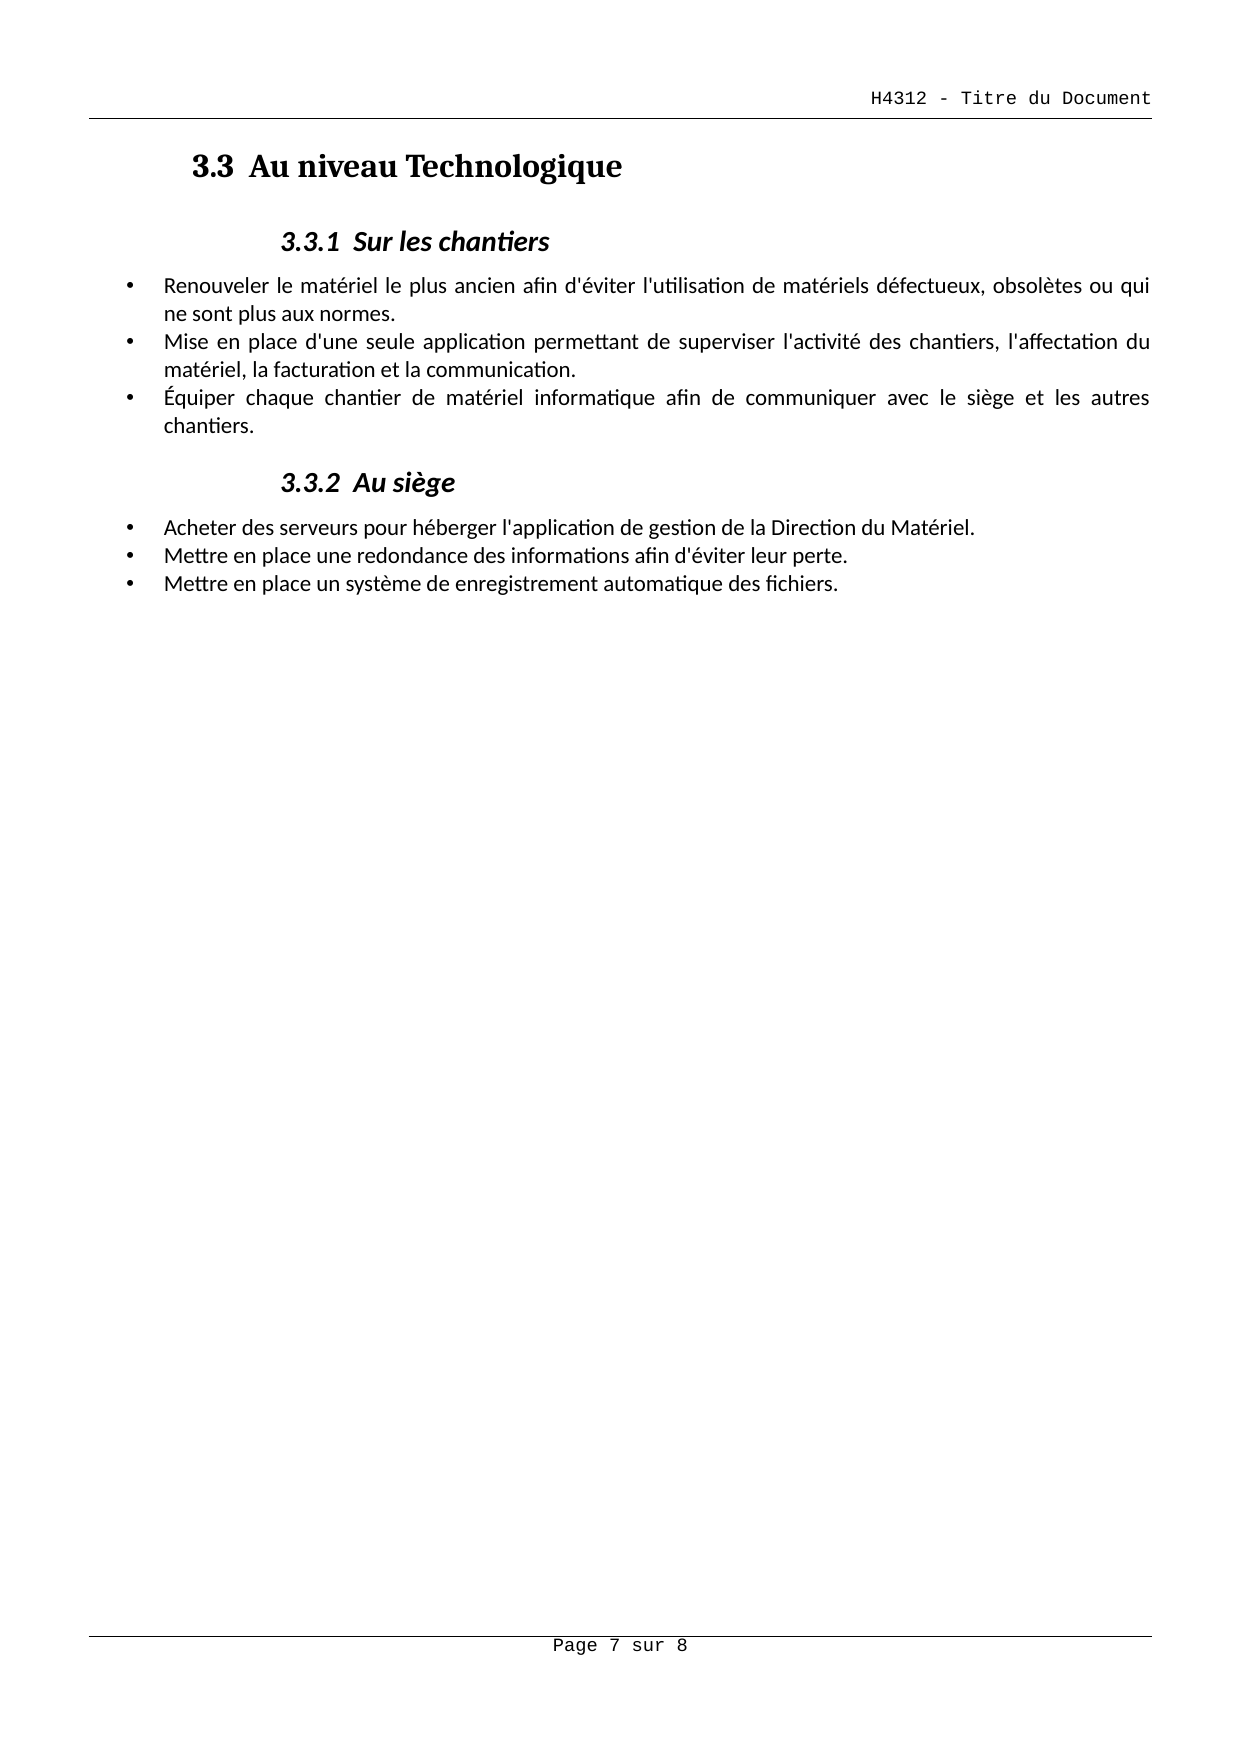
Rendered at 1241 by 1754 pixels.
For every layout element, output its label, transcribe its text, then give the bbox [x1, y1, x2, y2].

list Mettre en place un système de enregistrement automatique des fichiers. [126, 569, 1152, 597]
list Mise en place d'une seule application permettant de superviser l'activité des chantiers, l'affectation du matériel, la facturation et la communication. [126, 327, 1152, 383]
subtitle Au siège [280, 464, 1152, 500]
list Mettre en place une redondance des informations afin d'éviter leur perte. [126, 541, 1152, 569]
list Équiper chaque chantier de matériel informatique afin de communiquer avec le siège et les autres chantiers. [126, 383, 1152, 439]
list Acheter des serveurs pour héberger l'application de gestion de la Direction du Matériel. [126, 513, 1152, 541]
subtitle Sur les chantiers [280, 223, 1152, 259]
list Renouveler le matériel le plus ancien afin d'éviter l'utilisation de matériels défectueux, obsolètes ou qui ne sont plus aux normes. [126, 271, 1152, 327]
subtitle Au niveau Technologique [133, 147, 1152, 186]
